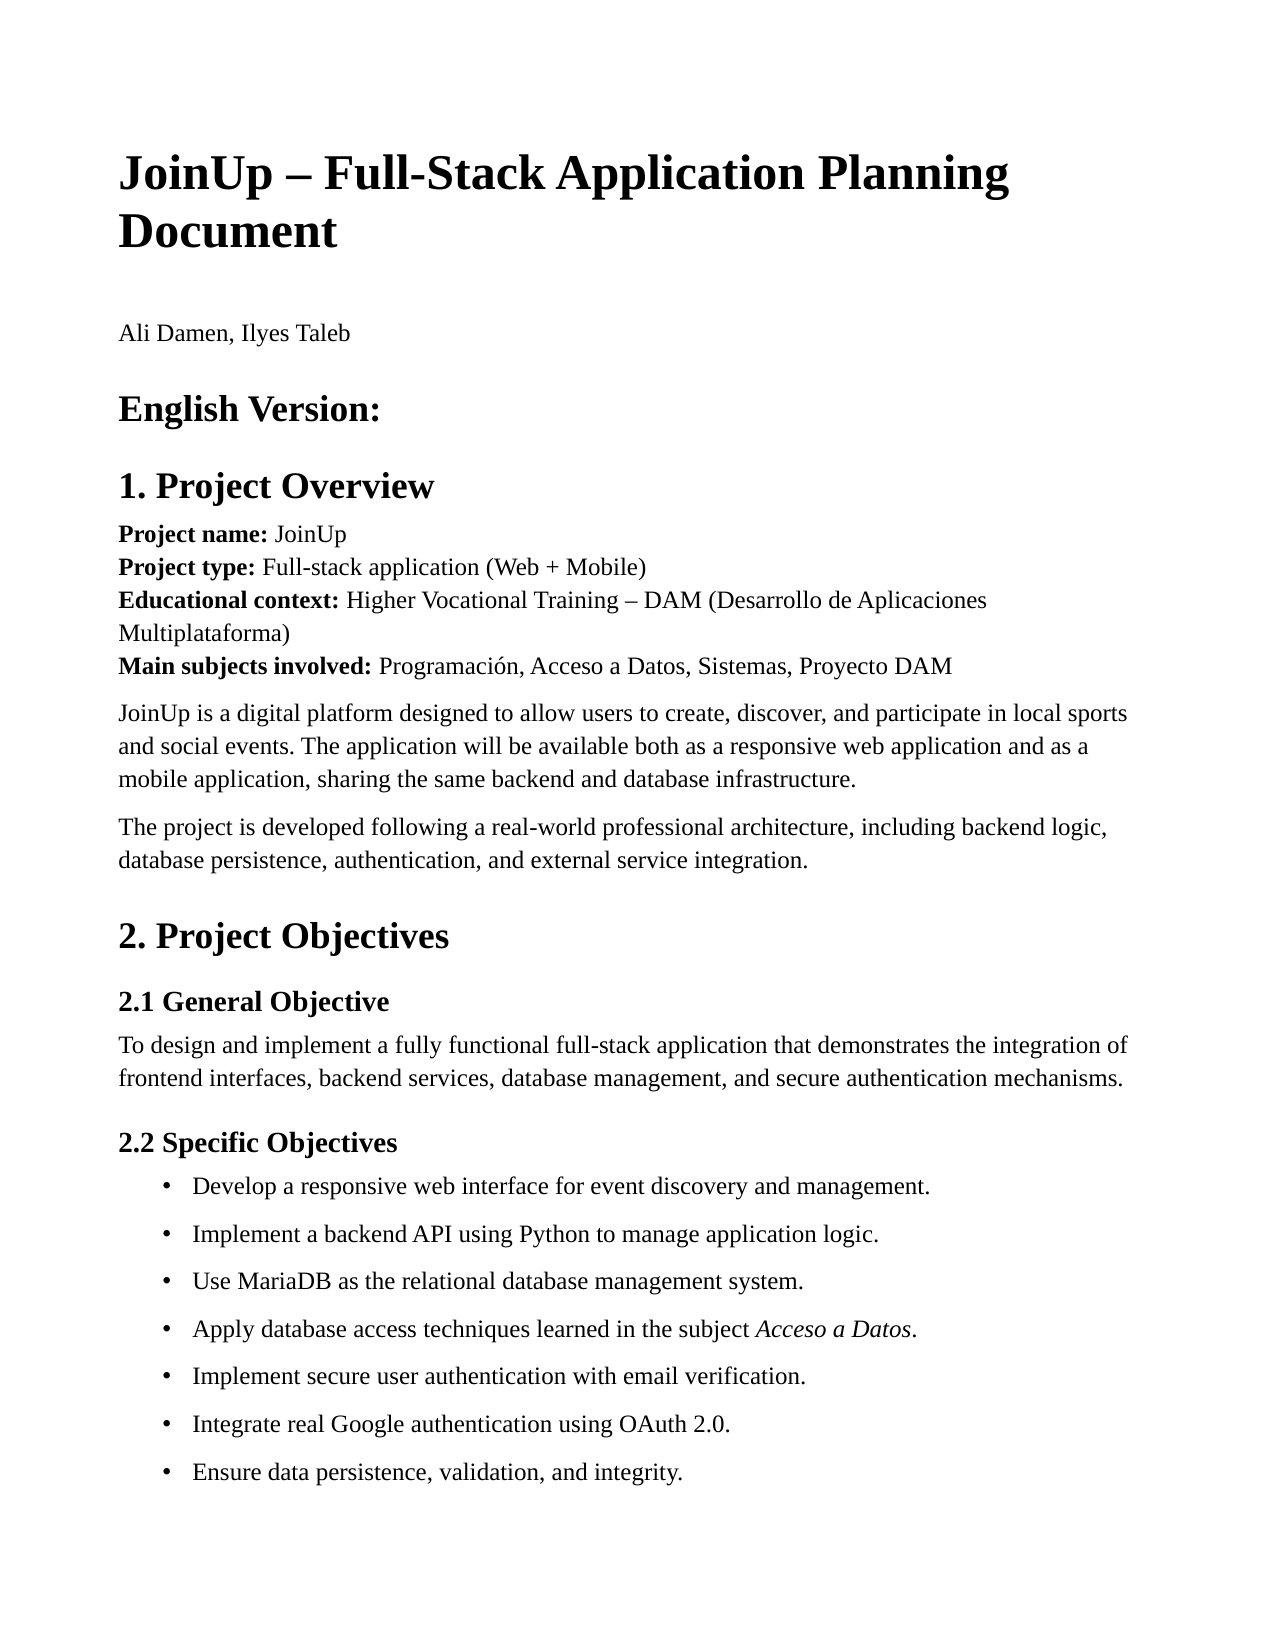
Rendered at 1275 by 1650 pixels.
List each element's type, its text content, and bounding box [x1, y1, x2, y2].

subtitle English Version: [118, 387, 1157, 430]
list Develop a responsive web interface for event discovery and management. [162, 1171, 1157, 1200]
subtitle JoinUp – Full-Stack Application Planning Document [118, 143, 1157, 258]
subtitle 2.2 Specific Objectives [118, 1125, 1157, 1158]
list Implement a backend API using Python to manage application logic. [162, 1219, 1157, 1247]
subtitle 2.1 General Objective [118, 984, 1157, 1017]
subtitle 1. Project Overview [118, 463, 1157, 506]
subtitle 2. Project Objectives [118, 913, 1157, 957]
list Integrate real Google authentication using OAuth 2.0. [162, 1409, 1157, 1438]
list Ensure data persistence, validation, and integrity. [162, 1457, 1157, 1485]
text To design and implement a fully functional full‑stack application that demonstrates the integration of frontend interfaces, backend services, database management, and secure authentication mechanisms. [118, 1030, 1157, 1092]
text The project is developed following a real‑world professional architecture, including backend logic, database persistence, authentication, and external service integration. [118, 812, 1157, 874]
list Use MariaDB as the relational database management system. [162, 1266, 1157, 1295]
text Project name: JoinUp Project type: Full‑stack application (Web + Mobile) Educational context: Higher Vocational Training – DAM (Desarrollo de Aplicaciones Multiplataforma) Main subjects involved: Programación, Acceso a Datos, Sistemas, Proyecto DAM [118, 519, 1157, 679]
text Ali Damen, Ilyes Taleb [118, 318, 1157, 347]
text JoinUp is a digital platform designed to allow users to create, discover, and participate in local sports and social events. The application will be available both as a responsive web application and as a mobile application, sharing the same backend and database infrastructure. [118, 698, 1157, 793]
list Apply database access techniques learned in the subject Acceso a Datos. [162, 1314, 1157, 1343]
list Implement secure user authentication with email verification. [162, 1361, 1157, 1390]
